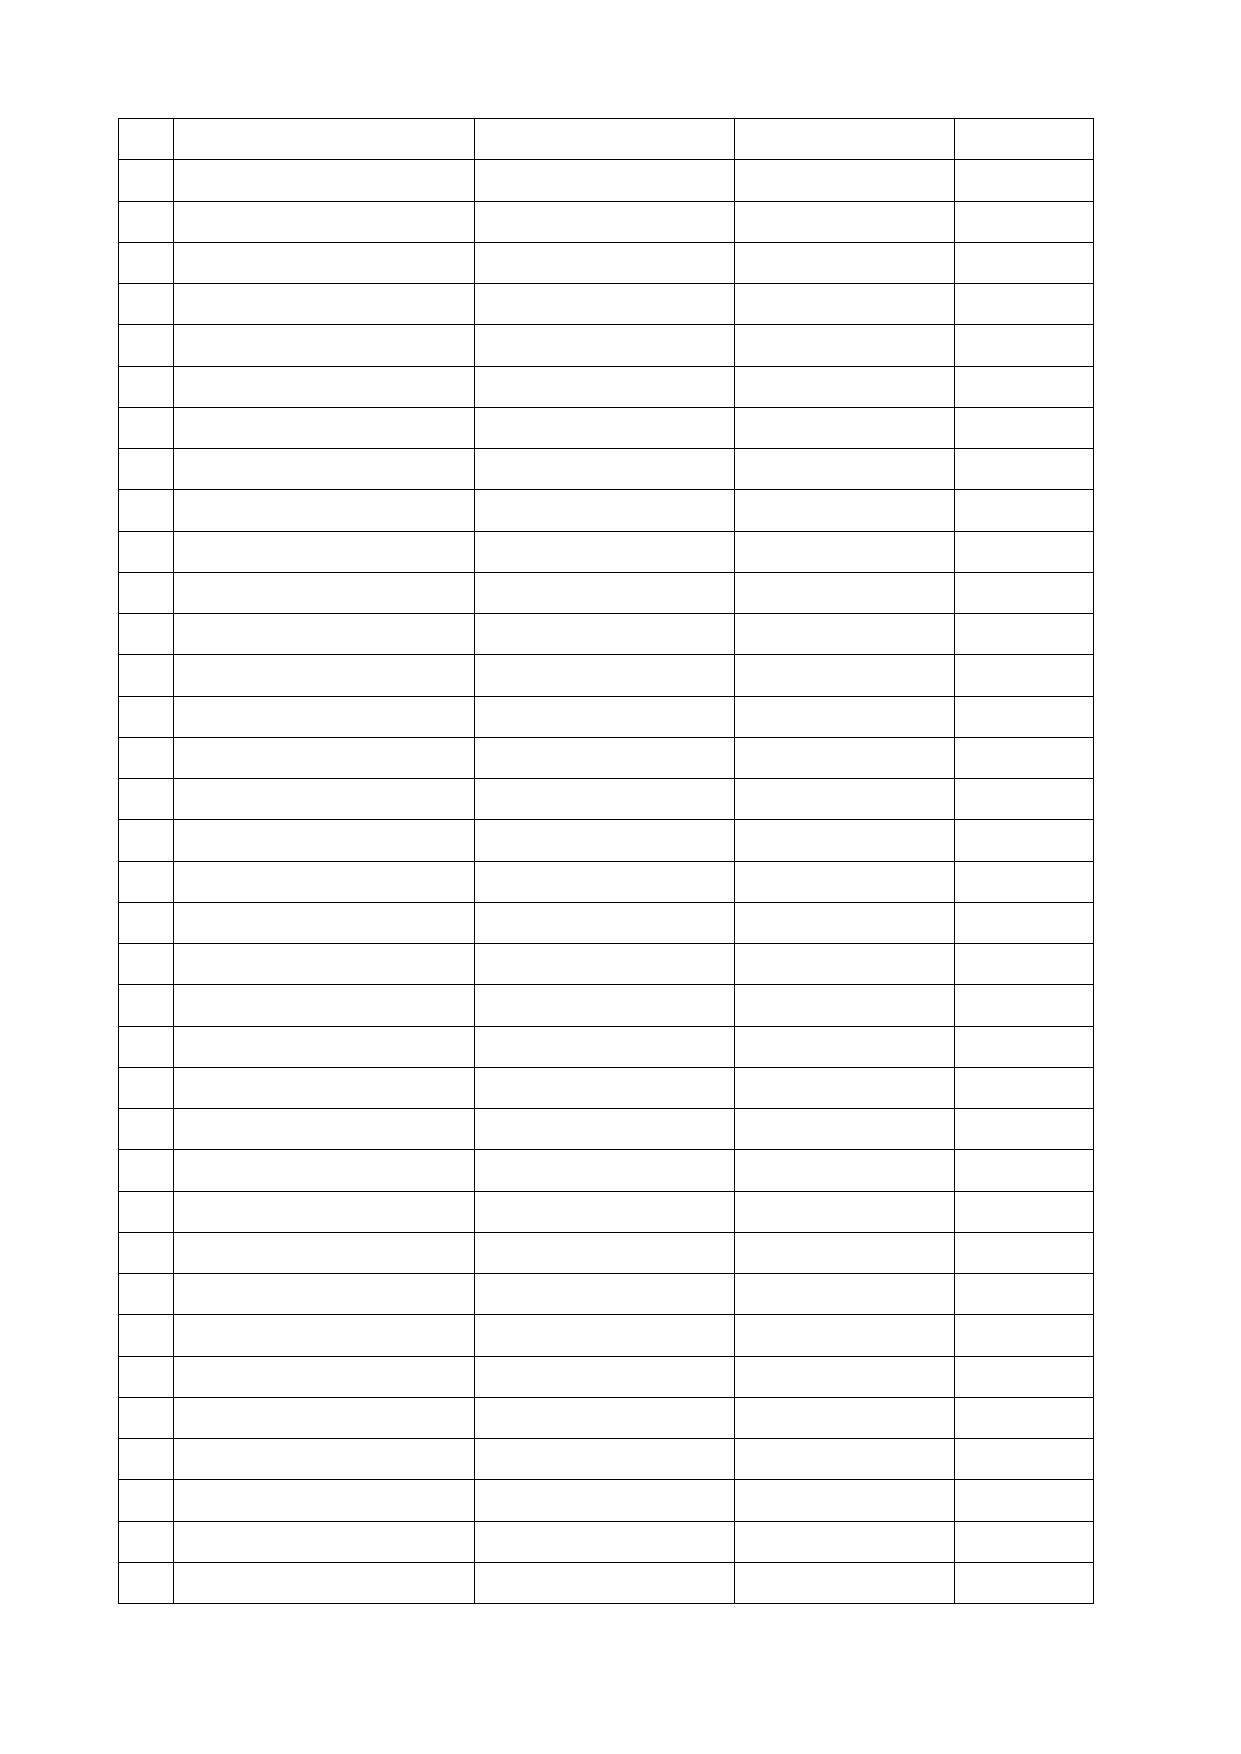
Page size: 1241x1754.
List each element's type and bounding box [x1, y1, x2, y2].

table_cell [735, 449, 954, 489]
table_cell [174, 449, 474, 489]
table_cell [955, 243, 1093, 283]
table_cell [955, 697, 1093, 737]
table_cell [955, 903, 1093, 943]
table_cell [174, 862, 474, 902]
table_cell [119, 820, 173, 861]
table_cell [475, 1027, 734, 1067]
table_cell [119, 944, 173, 984]
table_cell [955, 862, 1093, 902]
table_cell [174, 532, 474, 572]
table_cell [475, 573, 734, 613]
table_cell [119, 408, 173, 448]
table_cell [174, 944, 474, 984]
table_cell [475, 697, 734, 737]
table_cell [174, 408, 474, 448]
table_cell [735, 655, 954, 696]
table_cell [475, 738, 734, 778]
table_cell [119, 1274, 173, 1314]
table_cell [119, 738, 173, 778]
table_cell [955, 1027, 1093, 1067]
table_cell [735, 202, 954, 242]
table_cell [955, 1480, 1093, 1521]
table_cell [955, 573, 1093, 613]
table_cell [735, 119, 954, 159]
table_cell [955, 408, 1093, 448]
table_cell [475, 820, 734, 861]
table_cell [119, 1150, 173, 1191]
table_cell [174, 367, 474, 407]
table_cell [174, 119, 474, 159]
table_cell [955, 1398, 1093, 1438]
table_cell [174, 325, 474, 366]
table_cell [955, 119, 1093, 159]
table_cell [955, 779, 1093, 819]
table_cell [475, 243, 734, 283]
table_cell [119, 202, 173, 242]
table_cell [955, 1315, 1093, 1356]
table_cell [735, 1563, 954, 1603]
table_cell [174, 1439, 474, 1479]
table_cell [174, 284, 474, 324]
table_cell [475, 532, 734, 572]
table_cell [119, 284, 173, 324]
table_cell [955, 1233, 1093, 1273]
table_cell [174, 903, 474, 943]
table_cell [955, 944, 1093, 984]
table_cell [955, 449, 1093, 489]
table_cell [174, 614, 474, 654]
table_cell [735, 160, 954, 201]
table_cell [475, 655, 734, 696]
table_cell [119, 862, 173, 902]
table_cell [955, 1192, 1093, 1232]
table_cell [735, 367, 954, 407]
table_cell [119, 573, 173, 613]
table_cell [955, 1068, 1093, 1108]
table_cell [475, 367, 734, 407]
table_cell [174, 490, 474, 531]
table_cell [119, 614, 173, 654]
table_cell [174, 1522, 474, 1562]
table_cell [955, 614, 1093, 654]
table_cell [955, 284, 1093, 324]
table_cell [735, 985, 954, 1026]
table_cell [955, 367, 1093, 407]
table_cell [955, 160, 1093, 201]
table_cell [174, 697, 474, 737]
table_cell [735, 697, 954, 737]
table_cell [955, 1150, 1093, 1191]
table_cell [174, 160, 474, 201]
table_cell [119, 779, 173, 819]
table_cell [475, 1563, 734, 1603]
table_cell [735, 1439, 954, 1479]
table_cell [174, 1150, 474, 1191]
table_cell [174, 1068, 474, 1108]
table_cell [475, 862, 734, 902]
table_cell [119, 1109, 173, 1149]
table_cell [475, 325, 734, 366]
table_cell [735, 532, 954, 572]
table_cell [174, 1192, 474, 1232]
table_cell [119, 903, 173, 943]
table_cell [475, 1522, 734, 1562]
table_cell [735, 903, 954, 943]
table_cell [735, 862, 954, 902]
table_cell [475, 408, 734, 448]
table_cell [475, 944, 734, 984]
table_cell [955, 985, 1093, 1026]
table_cell [174, 1027, 474, 1067]
table_cell [119, 1027, 173, 1067]
table_cell [475, 1274, 734, 1314]
table_cell [475, 119, 734, 159]
table_cell [735, 1233, 954, 1273]
table_cell [174, 1563, 474, 1603]
table_cell [119, 1315, 173, 1356]
table_cell [174, 573, 474, 613]
table_cell [119, 367, 173, 407]
table_cell [119, 1439, 173, 1479]
table_cell [119, 1233, 173, 1273]
table_cell [735, 1315, 954, 1356]
table_cell [475, 614, 734, 654]
table_cell [735, 820, 954, 861]
table_cell [119, 119, 173, 159]
table_cell [735, 408, 954, 448]
table_cell [735, 944, 954, 984]
table_cell [955, 820, 1093, 861]
table_cell [735, 1109, 954, 1149]
table_cell [174, 985, 474, 1026]
table_cell [475, 1150, 734, 1191]
table_cell [475, 1109, 734, 1149]
table_cell [119, 1563, 173, 1603]
table_cell [119, 1068, 173, 1108]
table_cell [475, 1233, 734, 1273]
table_cell [174, 1480, 474, 1521]
table_cell [955, 1357, 1093, 1397]
table_cell [475, 284, 734, 324]
table_cell [174, 779, 474, 819]
table_cell [475, 449, 734, 489]
table_cell [475, 1398, 734, 1438]
table_cell [735, 284, 954, 324]
table_cell [119, 655, 173, 696]
table_cell [119, 985, 173, 1026]
table_cell [735, 1274, 954, 1314]
table_cell [735, 614, 954, 654]
table_cell [735, 243, 954, 283]
table_cell [119, 1357, 173, 1397]
table_cell [735, 738, 954, 778]
table_cell [174, 1315, 474, 1356]
table_cell [119, 243, 173, 283]
table_cell [174, 1274, 474, 1314]
table_cell [119, 325, 173, 366]
table_cell [955, 1109, 1093, 1149]
table_cell [475, 1439, 734, 1479]
table_cell [955, 1274, 1093, 1314]
table_cell [955, 1522, 1093, 1562]
table_cell [119, 449, 173, 489]
table_cell [119, 160, 173, 201]
table_cell [174, 243, 474, 283]
table_cell [955, 1439, 1093, 1479]
table_cell [174, 738, 474, 778]
table_cell [119, 697, 173, 737]
table_cell [735, 1150, 954, 1191]
table_cell [735, 1522, 954, 1562]
table_cell [174, 1233, 474, 1273]
table_cell [735, 1192, 954, 1232]
table_cell [475, 160, 734, 201]
table_cell [475, 490, 734, 531]
table_cell [475, 1357, 734, 1397]
table_cell [735, 1068, 954, 1108]
table_cell [735, 1357, 954, 1397]
table_cell [955, 655, 1093, 696]
table_cell [735, 779, 954, 819]
table_cell [475, 1068, 734, 1108]
table_cell [119, 532, 173, 572]
table_cell [174, 1398, 474, 1438]
table_cell [475, 903, 734, 943]
table_cell [735, 325, 954, 366]
table_cell [119, 1480, 173, 1521]
table_cell [475, 1315, 734, 1356]
table_cell [955, 202, 1093, 242]
table_cell [174, 1109, 474, 1149]
table_cell [475, 779, 734, 819]
table_cell [735, 1480, 954, 1521]
table_cell [119, 490, 173, 531]
table_cell [955, 738, 1093, 778]
table_cell [174, 202, 474, 242]
table_cell [955, 490, 1093, 531]
table_cell [475, 202, 734, 242]
table_cell [475, 985, 734, 1026]
table_cell [735, 1027, 954, 1067]
table_cell [119, 1192, 173, 1232]
table_cell [735, 490, 954, 531]
table_cell [475, 1192, 734, 1232]
table_cell [735, 573, 954, 613]
table_cell [119, 1522, 173, 1562]
table_cell [955, 532, 1093, 572]
table_cell [475, 1480, 734, 1521]
table_cell [955, 325, 1093, 366]
table_cell [119, 1398, 173, 1438]
table_cell [735, 1398, 954, 1438]
table_cell [174, 1357, 474, 1397]
table_cell [174, 820, 474, 861]
table_cell [955, 1563, 1093, 1603]
table_cell [174, 655, 474, 696]
